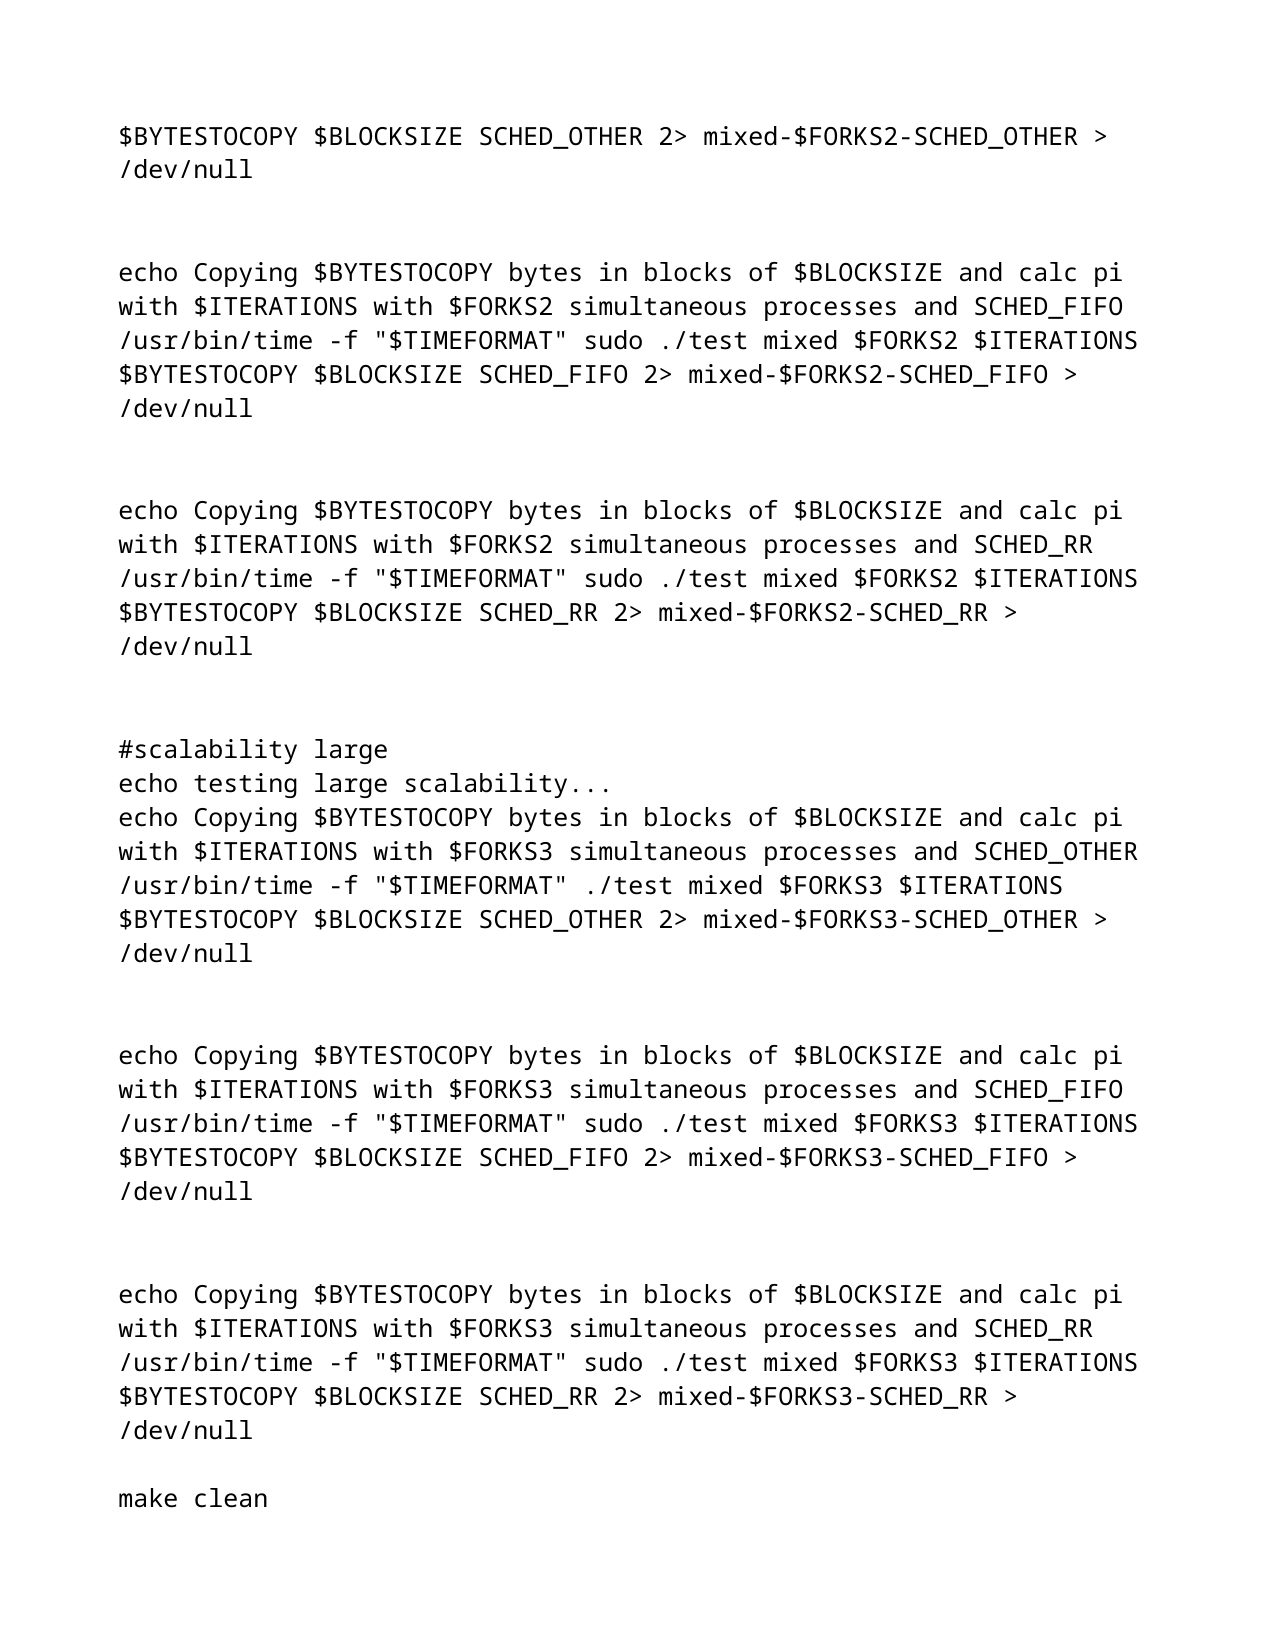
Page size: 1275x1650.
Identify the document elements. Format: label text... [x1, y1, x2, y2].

text #scalability large [118, 731, 1157, 765]
text make clean [118, 1481, 1157, 1515]
text $BYTESTOCOPY $BLOCKSIZE SCHED_OTHER 2> mixed-$FORKS2-SCHED_OTHER > /dev/null [118, 118, 1157, 186]
text /usr/bin/time -f "$TIMEFORMAT" ./test mixed $FORKS3 $ITERATIONS $BYTESTOCOPY $BLOCKSIZE SCHED_OTHER 2> mixed-$FORKS3-SCHED_OTHER > /dev/null [118, 867, 1157, 970]
text echo Copying $BYTESTOCOPY bytes in blocks of $BLOCKSIZE and calc pi with $ITERATIONS with $FORKS3 simultaneous processes and SCHED_RR [118, 1276, 1157, 1344]
text /usr/bin/time -f "$TIMEFORMAT" sudo ./test mixed $FORKS2 $ITERATIONS $BYTESTOCOPY $BLOCKSIZE SCHED_FIFO 2> mixed-$FORKS2-SCHED_FIFO > /dev/null [118, 322, 1157, 425]
text echo Copying $BYTESTOCOPY bytes in blocks of $BLOCKSIZE and calc pi with $ITERATIONS with $FORKS2 simultaneous processes and SCHED_FIFO [118, 254, 1157, 322]
text echo Copying $BYTESTOCOPY bytes in blocks of $BLOCKSIZE and calc pi with $ITERATIONS with $FORKS2 simultaneous processes and SCHED_RR [118, 493, 1157, 561]
text echo testing large scalability... [118, 765, 1157, 799]
text /usr/bin/time -f "$TIMEFORMAT" sudo ./test mixed $FORKS2 $ITERATIONS $BYTESTOCOPY $BLOCKSIZE SCHED_RR 2> mixed-$FORKS2-SCHED_RR > /dev/null [118, 561, 1157, 663]
text echo Copying $BYTESTOCOPY bytes in blocks of $BLOCKSIZE and calc pi with $ITERATIONS with $FORKS3 simultaneous processes and SCHED_FIFO [118, 1038, 1157, 1106]
text /usr/bin/time -f "$TIMEFORMAT" sudo ./test mixed $FORKS3 $ITERATIONS $BYTESTOCOPY $BLOCKSIZE SCHED_FIFO 2> mixed-$FORKS3-SCHED_FIFO > /dev/null [118, 1106, 1157, 1208]
text echo Copying $BYTESTOCOPY bytes in blocks of $BLOCKSIZE and calc pi with $ITERATIONS with $FORKS3 simultaneous processes and SCHED_OTHER [118, 799, 1157, 867]
text /usr/bin/time -f "$TIMEFORMAT" sudo ./test mixed $FORKS3 $ITERATIONS $BYTESTOCOPY $BLOCKSIZE SCHED_RR 2> mixed-$FORKS3-SCHED_RR > /dev/null [118, 1344, 1157, 1447]
